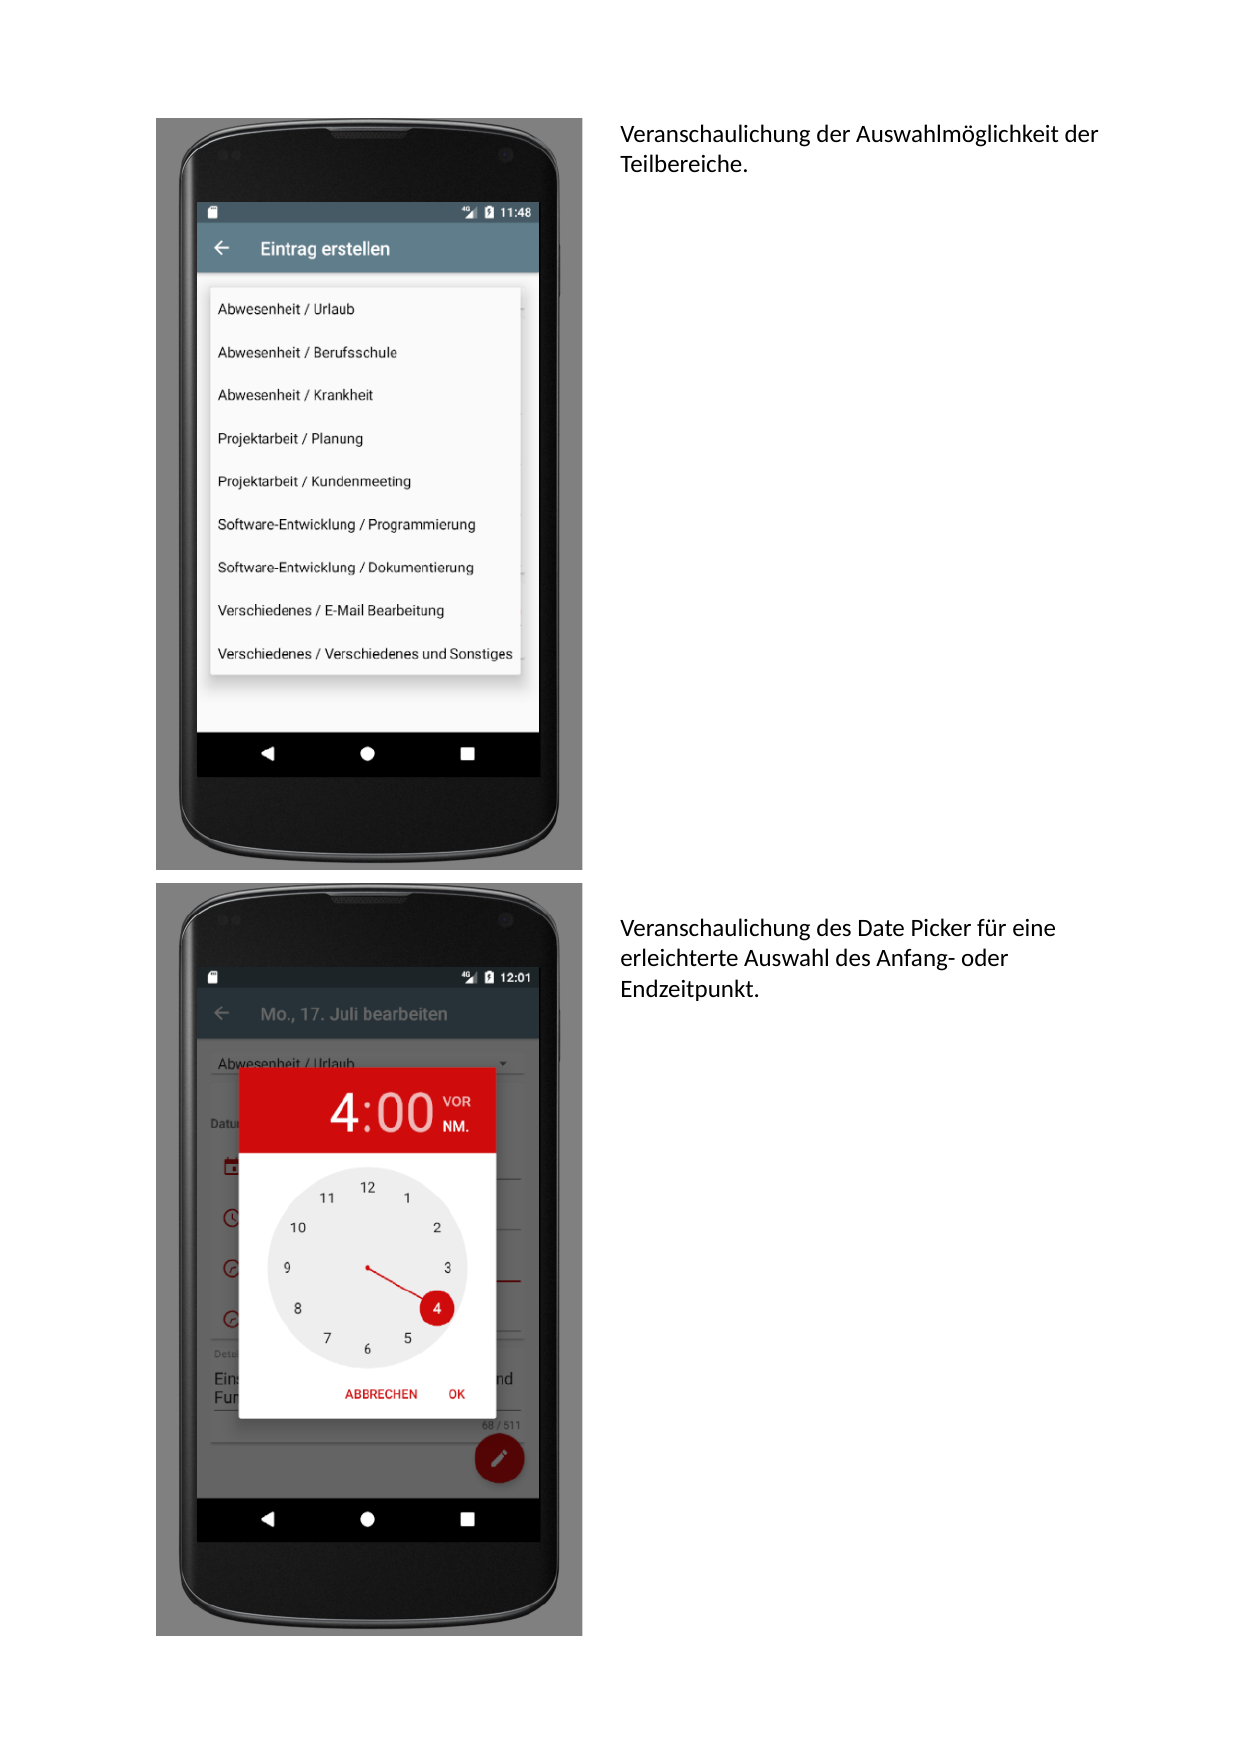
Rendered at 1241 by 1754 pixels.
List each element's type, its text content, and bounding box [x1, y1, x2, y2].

text Veranschaulichung des Date Picker für eine erleichterte Auswahl des Anfang- oder Endzeitpunkt. [620, 912, 1122, 1003]
picture [156, 883, 583, 1636]
picture [156, 118, 583, 870]
text Veranschaulichung der Auswahlmöglichkeit der Teilbereiche. [620, 118, 1122, 179]
